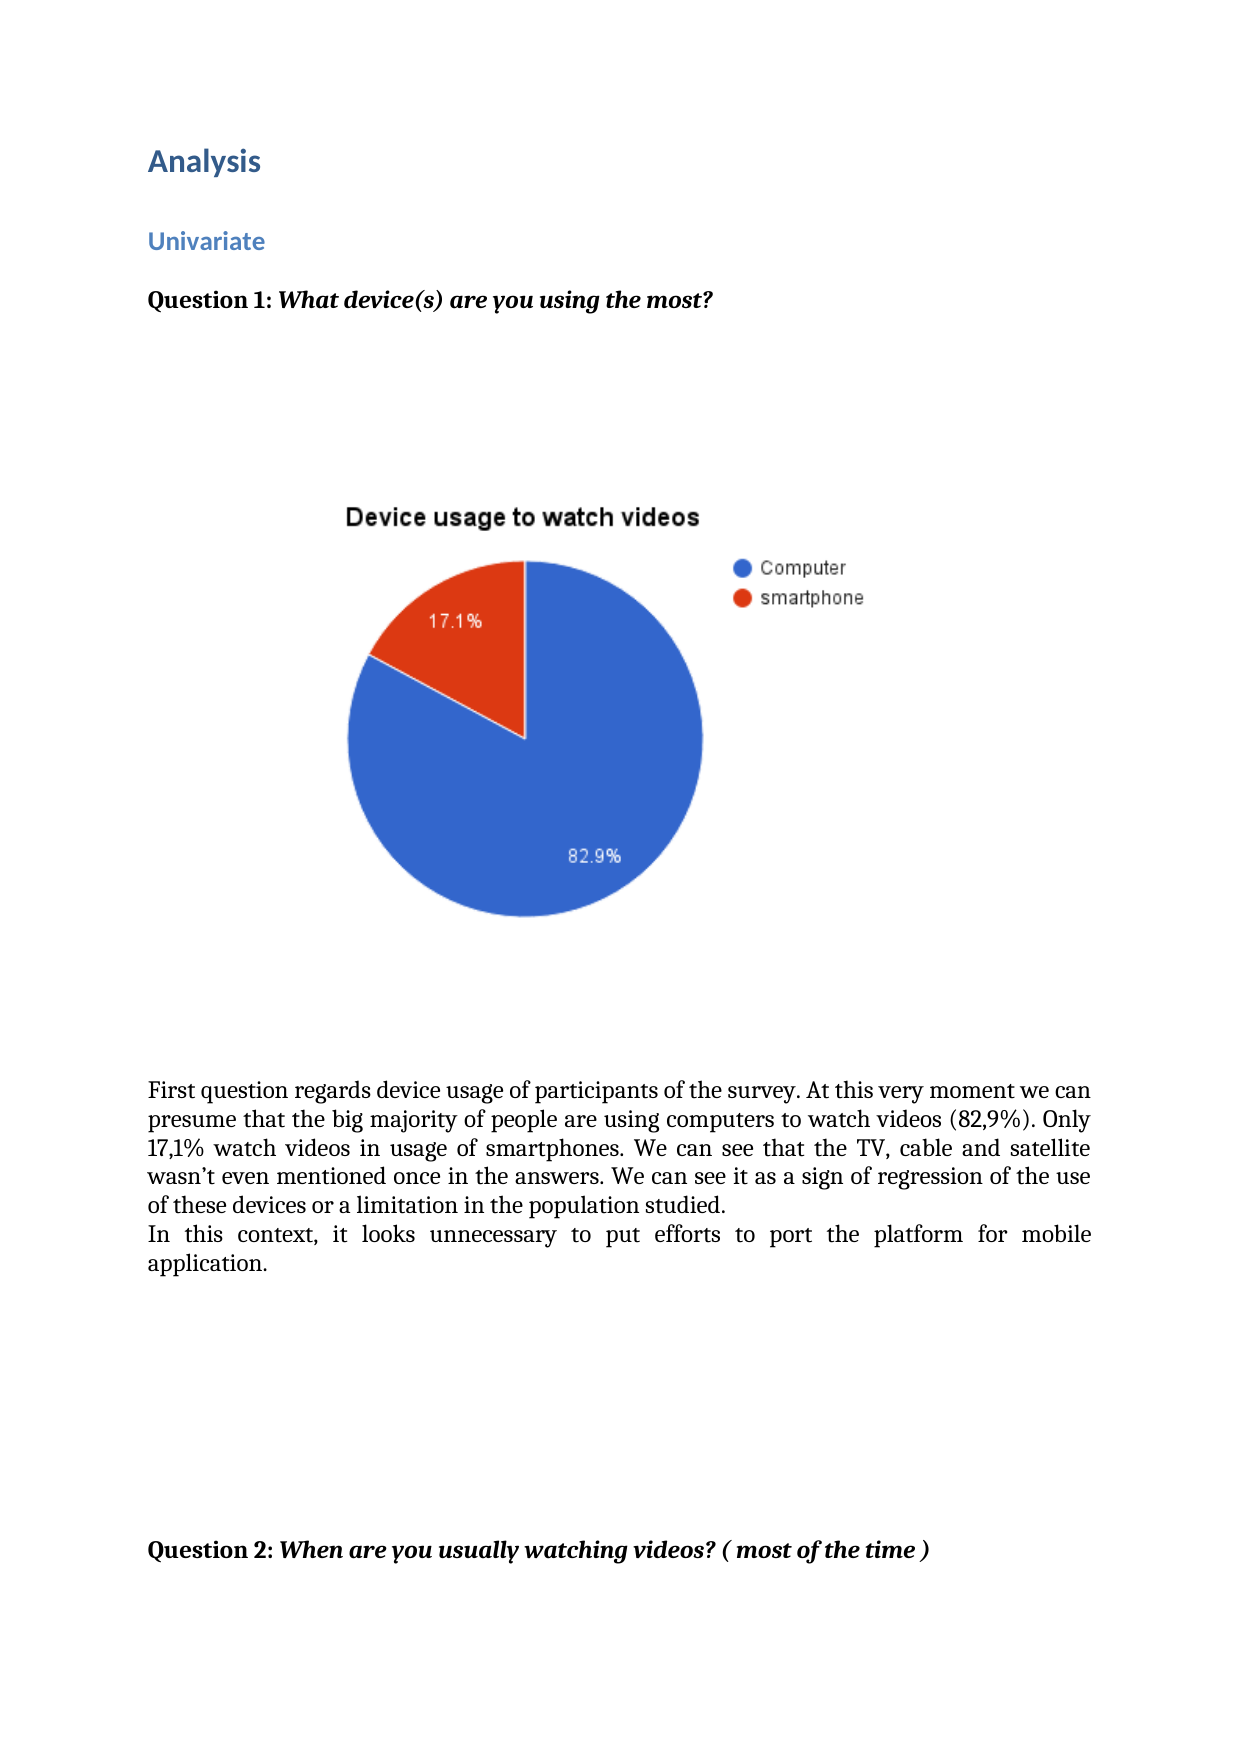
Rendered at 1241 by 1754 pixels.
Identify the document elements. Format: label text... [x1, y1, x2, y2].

subtitle Univariate [148, 231, 1093, 258]
subtitle Analysis [148, 148, 1093, 181]
text In this context, it looks unnecessary to put efforts to port the platform for mobile application. [148, 1220, 1093, 1277]
text Question 1: What device(s) are you using the most? [148, 286, 1093, 315]
picture [166, 448, 1104, 1029]
text Question 2: When are you usually watching videos? ( most of the time ) [148, 1536, 1093, 1565]
text First question regards device usage of participants of the survey. At this very moment we can presume that the big majority of people are using computers to watch videos (82,9%). Only 17,1% watch videos in usage of smartphones. We can see that the TV, cable and satellite wasn’t even mentioned once in the answers. We can see it as a sign of regression of the use of these devices or a limitation in the population studied. [148, 1076, 1093, 1220]
